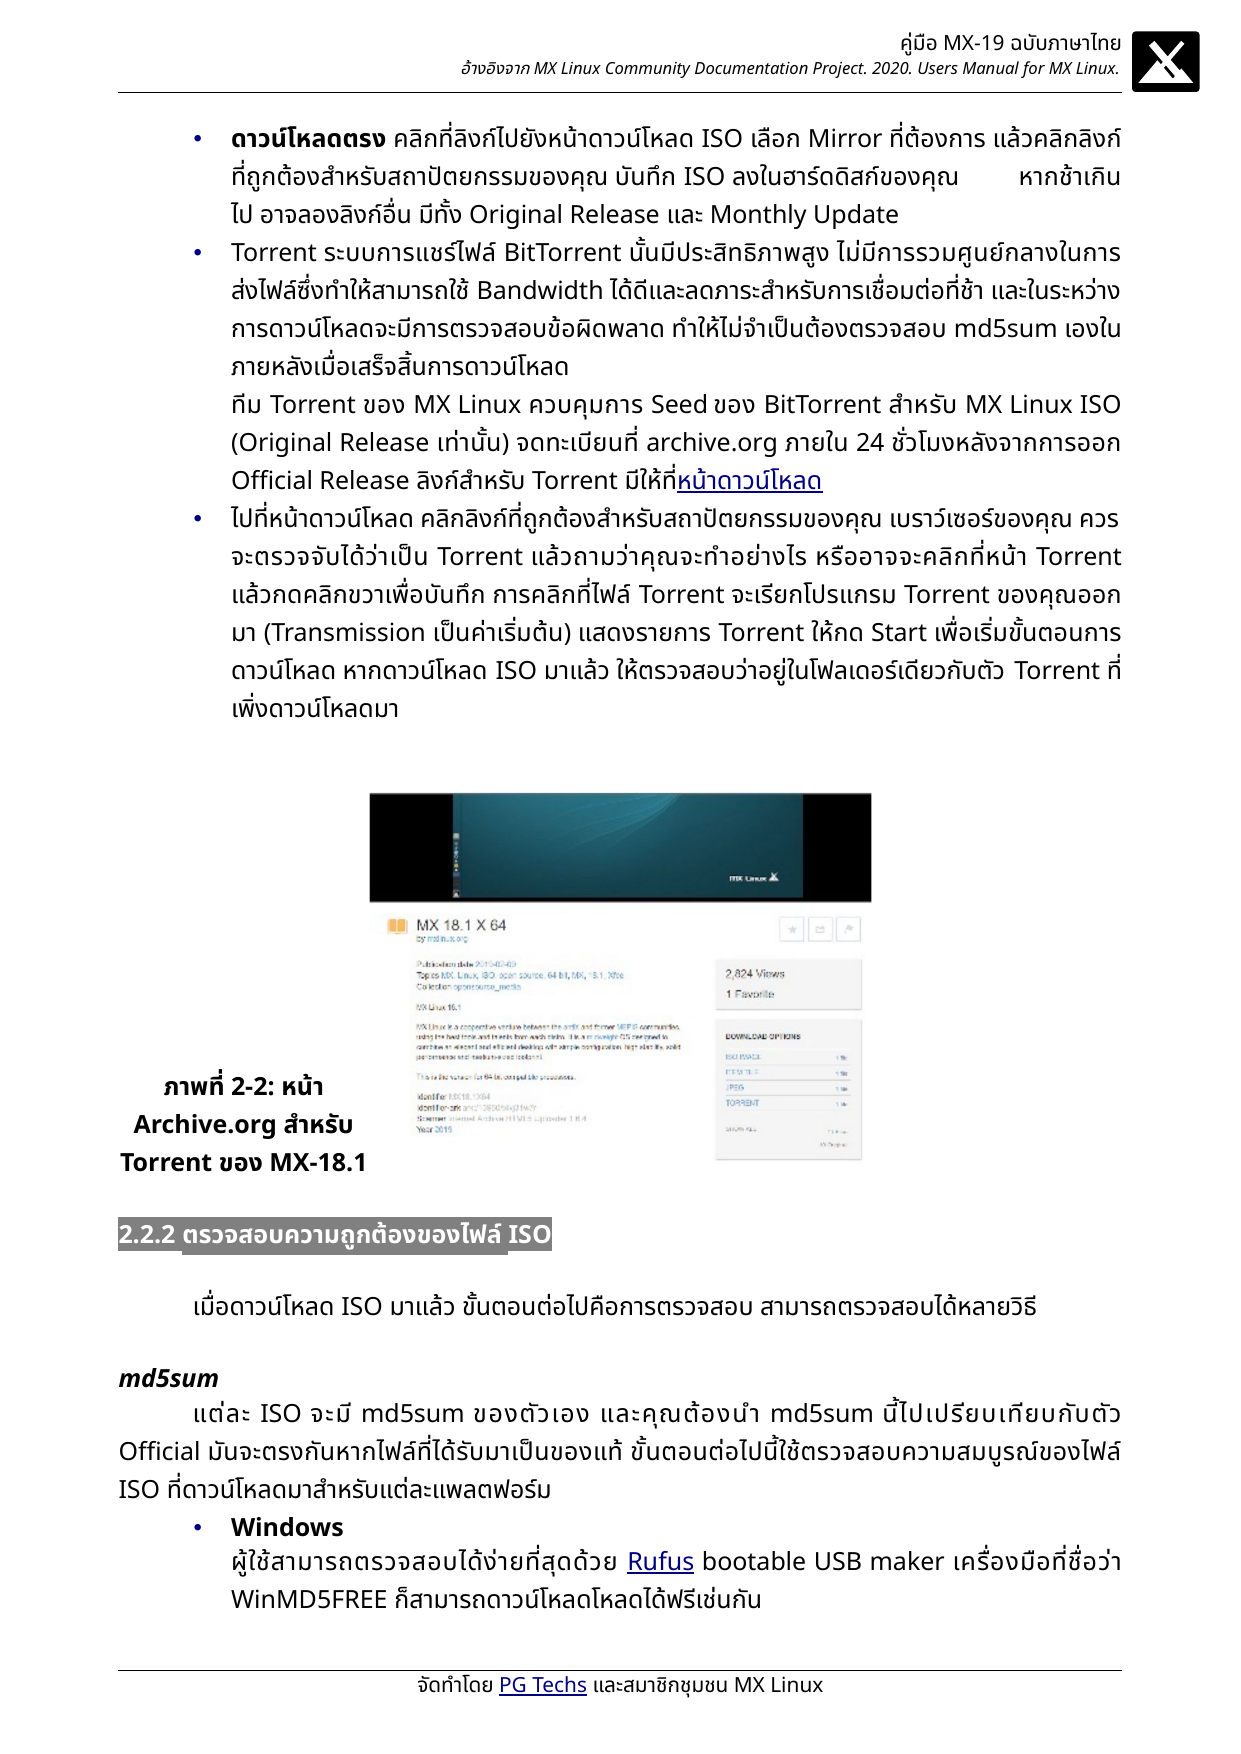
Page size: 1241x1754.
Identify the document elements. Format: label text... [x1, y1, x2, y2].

text ภาพที่ 2-2: หน้า Archive.org สำหรับ Torrent ของ MX-18.1 [118, 1069, 1122, 1183]
list ดาวน์โหลดตรง คลิกที่ลิงก์ไปยังหน้าดาวน์โหลด ISO เลือก Mirror ที่ต้องการ แล้วคลิกลิงก์ที่ถูกต้องสำหรับสถาปัตยกรรมของคุณ บันทึก ISO ลงในฮาร์ดดิสก์ของคุณ หากช้าเกินไป อาจลองลิงก์อื่น มีทั้ง Original Release และ Monthly Update [193, 121, 1122, 234]
list Windows [193, 1509, 1122, 1543]
text เมื่อดาวน์โหลด ISO มาแล้ว ขั้นตอนต่อไปคือการตรวจสอบ สามารถตรวจสอบได้หลายวิธี [118, 1289, 1122, 1327]
text แต่ละ ISO จะมี md5sum ของตัวเอง และคุณต้องนำ md5sum นี้ไปเปรียบเทียบกับตัว Official มันจะตรงกันหากไฟล์ที่ได้รับมาเป็นของแท้ ขั้นตอนต่อไปนี้ใช้ตรวจสอบความสมบูรณ์ของไฟล์ ISO ที่ดาวน์โหลดมาสำหรับแต่ละแพลตฟอร์ม [118, 1395, 1122, 1509]
picture [368, 792, 872, 1165]
list ทีม Torrent ของ MX Linux ควบคุมการ Seedของ BitTorrent สำหรับ MX Linux ISO (Original Release เท่านั้น) จดทะเบียนที่ archive.org ภายใน 24 ชั่วโมงหลังจากการออก Official Release ลิงก์สำหรับ Torrent มีให้ที่หน้าดาวน์โหลด [193, 386, 1122, 501]
text md5sum [118, 1361, 1122, 1395]
list ไปที่หน้าดาวน์โหลด คลิกลิงก์ที่ถูกต้องสำหรับสถาปัตยกรรมของคุณ เบราว์เซอร์ของคุณ ควรจะตรวจจับได้ว่าเป็น Torrent แล้วถามว่าคุณจะทำอย่างไร หรืออาจจะคลิกที่หน้า Torrent แล้วกดคลิกขวาเพื่อบันทึก การคลิกที่ไฟล์ Torrent จะเรียกโปรแกรม Torrent ของคุณออกมา (Transmission เป็นค่าเริ่มต้น) แสดงรายการ Torrent ให้กด Start เพื่อเริ่มขั้นตอนการดาวน์โหลด หากดาวน์โหลด ISO มาแล้ว ให้ตรวจสอบว่าอยู่ในโฟลเดอร์เดียวกับตัว Torrent ที่เพิ่งดาวน์โหลดมา [193, 501, 1122, 728]
list ผู้ใช้สามารถตรวจสอบได้ง่ายที่สุดด้วย Rufus bootable USB maker เครื่องมือที่ชื่อว่า WinMD5FREE ก็สามารถดาวน์โหลดโหลดได้ฟรีเช่นกัน [193, 1543, 1122, 1619]
text 2.2.2 ตรวจสอบความถูกต้องของไฟล์ ISO [118, 1217, 1122, 1255]
list Torrent ระบบการแชร์ไฟล์ BitTorrent นั้นมีประสิทธิภาพสูง ไม่มีการรวมศูนย์กลางในการส่งไฟล์ซึ่งทำให้สามารถใช้ Bandwidth ได้ดีและลดภาระสำหรับการเชื่อมต่อที่ช้า และในระหว่างการดาวน์โหลดจะมีการตรวจสอบข้อผิดพลาด ทำให้ไม่จำเป็นต้องตรวจสอบ md5sum เองในภายหลังเมื่อเสร็จสิ้นการดาวน์โหลด [193, 234, 1122, 386]
